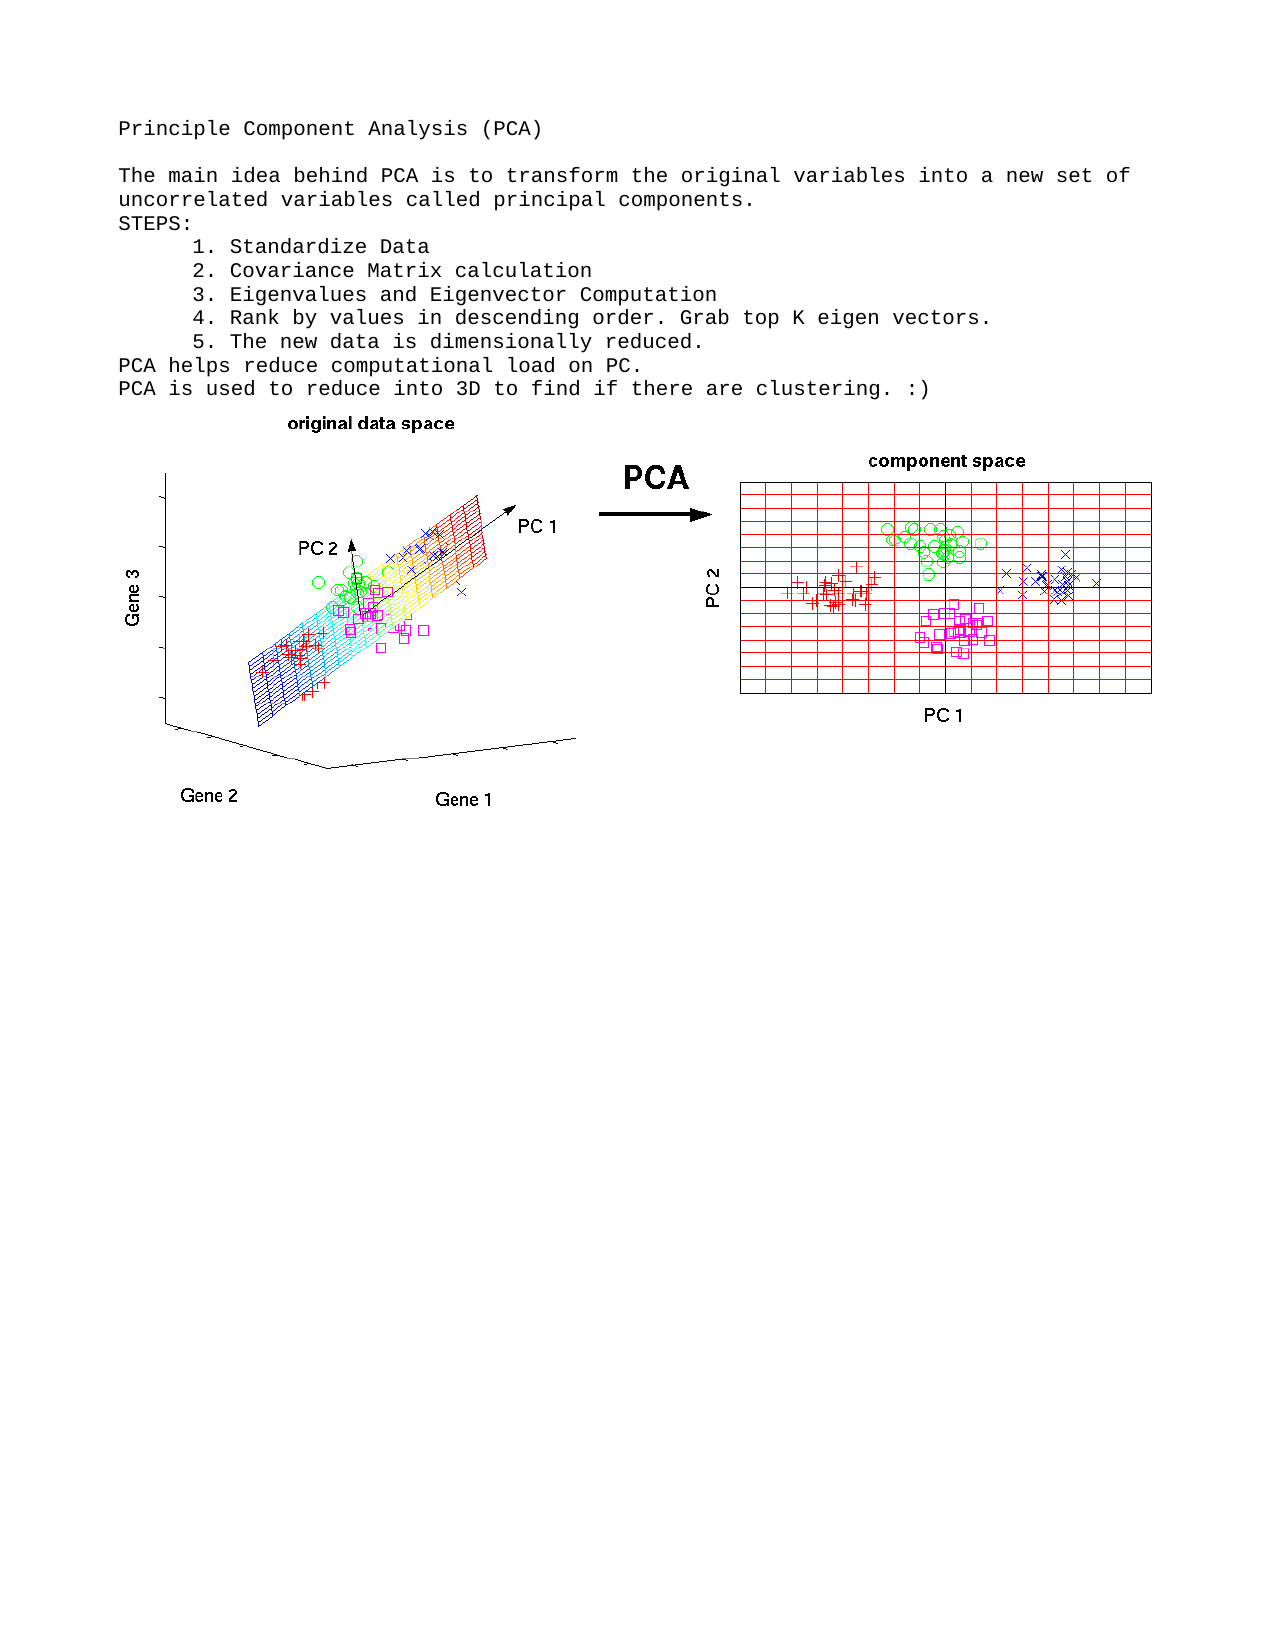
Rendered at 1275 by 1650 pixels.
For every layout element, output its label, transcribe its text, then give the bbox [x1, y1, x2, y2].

text PCA is used to reduce into 3D to find if there are clustering. :) [118, 378, 1157, 401]
text 3. Eigenvalues and Eigenvector Computation [118, 284, 1157, 307]
text 5. The new data is dimensionally reduced. [118, 331, 1157, 354]
text Principle Component Analysis (PCA) [118, 118, 1157, 142]
text The main idea behind PCA is to transform the original variables into a new set of uncorrelated variables called principal components. [118, 165, 1157, 213]
text 1. Standardize Data [118, 236, 1157, 260]
text 2. Covariance Matrix calculation [118, 260, 1157, 284]
picture [118, 401, 1157, 814]
text STEPS: [118, 213, 1157, 236]
text 4. Rank by values in descending order. Grab top K eigen vectors. [118, 307, 1157, 331]
text PCA helps reduce computational load on PC. [118, 354, 1157, 378]
